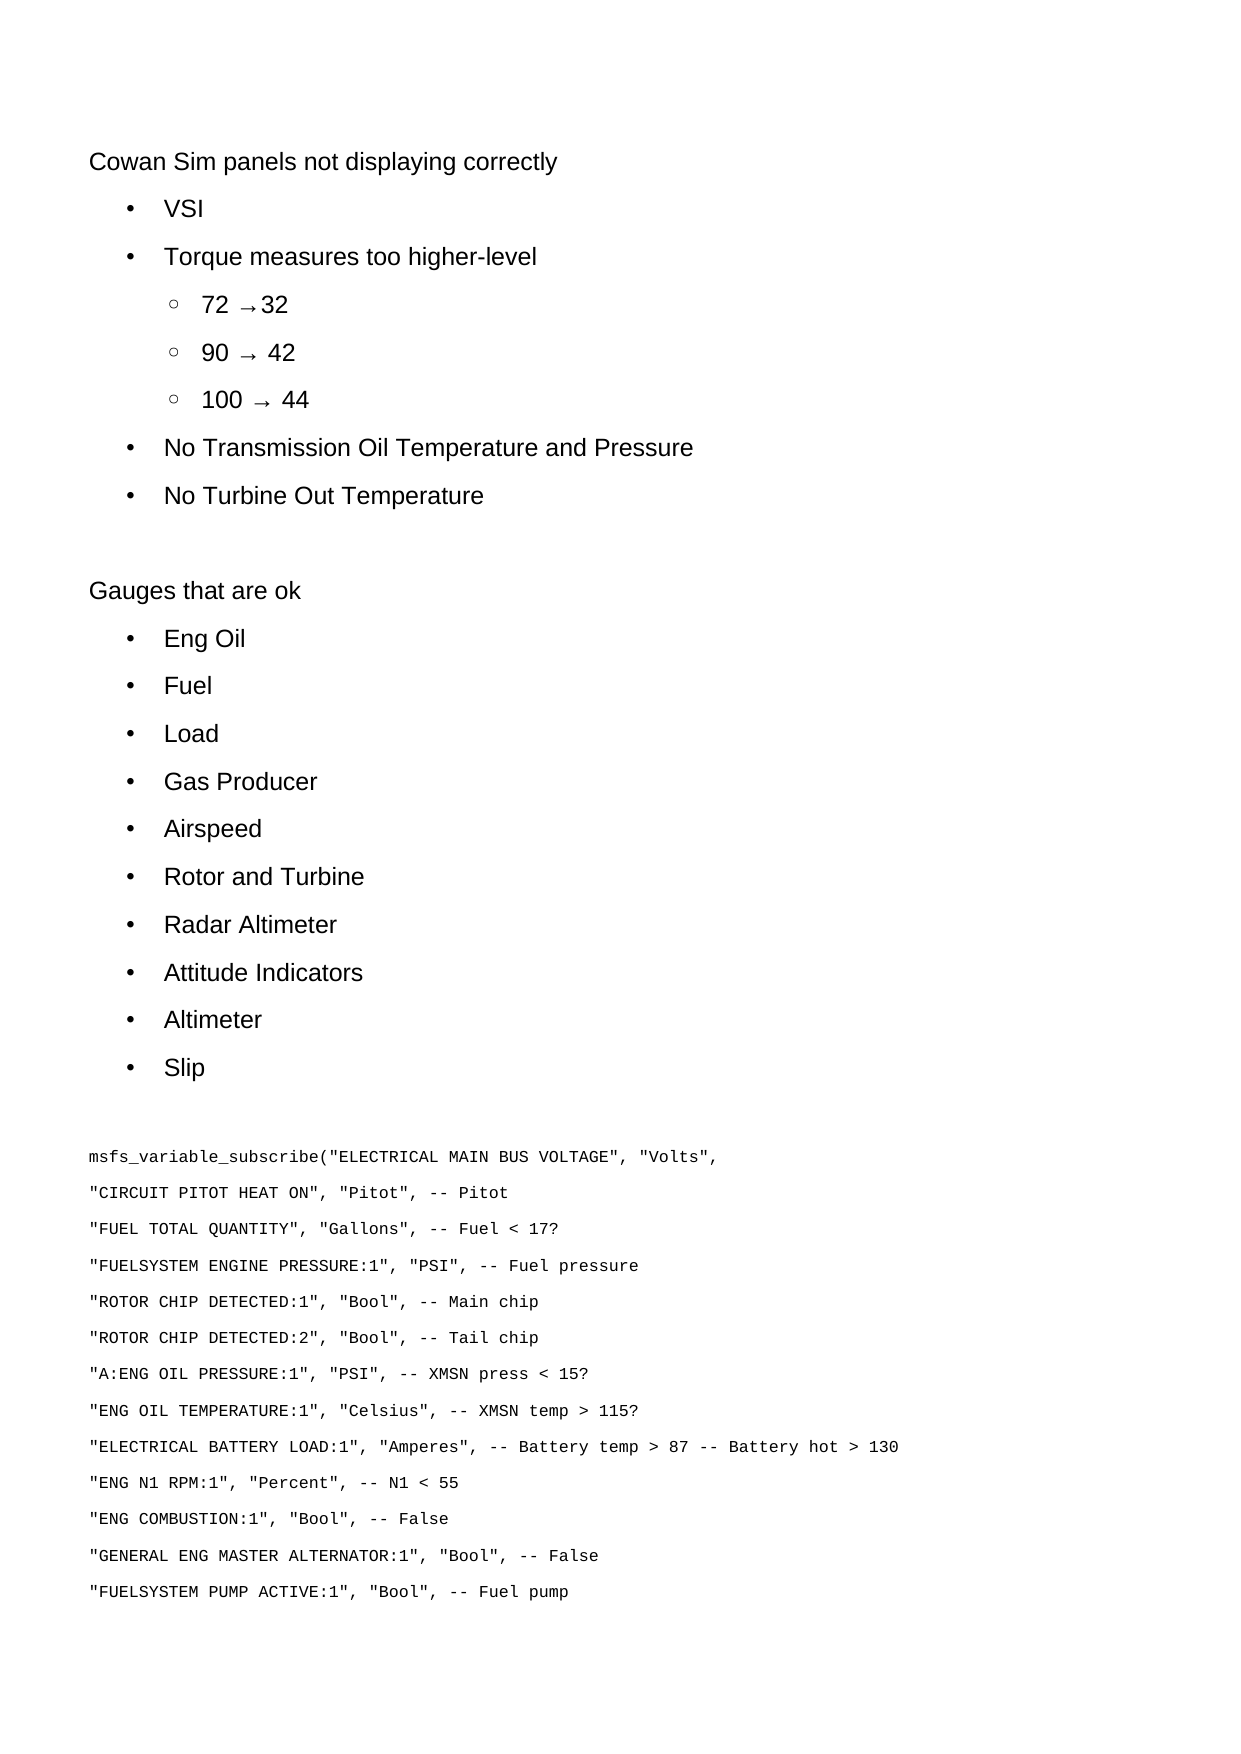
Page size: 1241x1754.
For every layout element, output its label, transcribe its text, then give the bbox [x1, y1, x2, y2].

text msfs_variable_subscribe("ELECTRICAL MAIN BUS VOLTAGE", "Volts", [88, 1148, 1152, 1167]
list Radar Altimeter [126, 910, 1152, 939]
text "ENG OIL TEMPERATURE:1", "Celsius", -- XMSN temp > 115? [88, 1402, 1152, 1421]
list Rotor and Turbine [126, 862, 1152, 891]
text "ROTOR CHIP DETECTED:2", "Bool", -- Tail chip [88, 1329, 1152, 1348]
list Torque measures too higher-level [126, 242, 1152, 271]
list 72 →32 [163, 290, 1152, 319]
text Gauges that are ok [88, 576, 1152, 605]
text "ENG N1 RPM:1", "Percent", -- N1 < 55 [88, 1474, 1152, 1493]
list Airspeed [126, 814, 1152, 843]
text "ROTOR CHIP DETECTED:1", "Bool", -- Main chip [88, 1293, 1152, 1312]
list 90 → 42 [163, 338, 1152, 366]
list Gas Producer [126, 767, 1152, 796]
text "ENG COMBUSTION:1", "Bool", -- False [88, 1511, 1152, 1530]
text "FUELSYSTEM PUMP ACTIVE:1", "Bool", -- Fuel pump [88, 1583, 1152, 1602]
list Slip [126, 1053, 1152, 1082]
list Altimeter [126, 1005, 1152, 1034]
list 100 → 44 [163, 385, 1152, 414]
text "CIRCUIT PITOT HEAT ON", "Pitot", -- Pitot [88, 1184, 1152, 1203]
list Eng Oil [126, 624, 1152, 652]
list VSI [126, 194, 1152, 223]
list Attitude Indicators [126, 958, 1152, 986]
list Load [126, 719, 1152, 748]
list No Transmission Oil Temperature and Pressure [126, 433, 1152, 462]
text "A:ENG OIL PRESSURE:1", "PSI", -- XMSN press < 15? [88, 1366, 1152, 1385]
text "FUELSYSTEM ENGINE PRESSURE:1", "PSI", -- Fuel pressure [88, 1257, 1152, 1276]
text "ELECTRICAL BATTERY LOAD:1", "Amperes", -- Battery temp > 87 -- Battery hot > 130 [88, 1438, 1152, 1457]
text "FUEL TOTAL QUANTITY", "Gallons", -- Fuel < 17? [88, 1221, 1152, 1240]
list No Turbine Out Temperature [126, 481, 1152, 509]
text Cowan Sim panels not displaying correctly [88, 147, 1152, 176]
list Fuel [126, 671, 1152, 700]
text "GENERAL ENG MASTER ALTERNATOR:1", "Bool", -- False [88, 1547, 1152, 1566]
